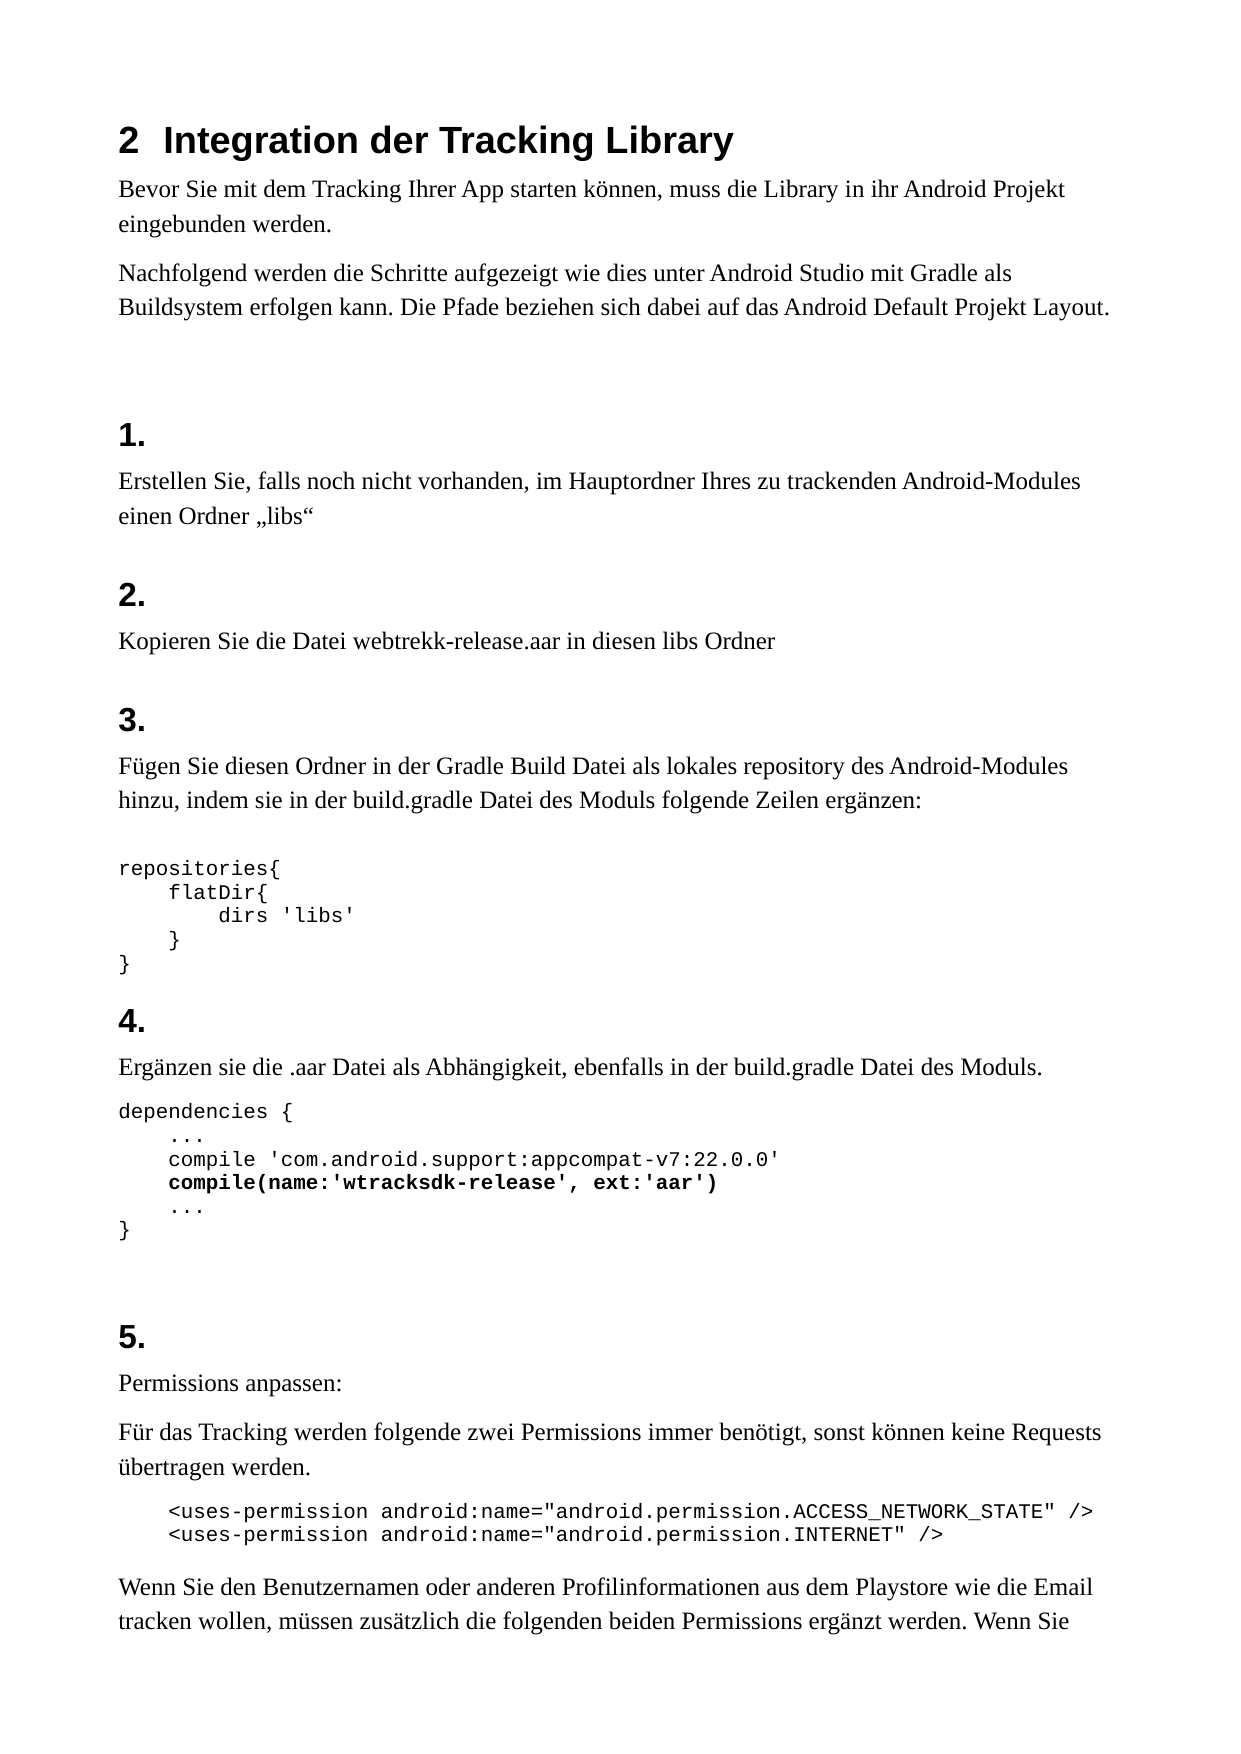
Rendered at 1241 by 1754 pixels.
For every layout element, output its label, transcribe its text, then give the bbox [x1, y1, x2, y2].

text } [118, 1219, 1122, 1243]
text repositories{ [118, 834, 1122, 882]
subtitle 3. [118, 700, 1122, 738]
text dirs 'libs' [118, 905, 1122, 929]
subtitle Integration der Tracking Library [118, 118, 1122, 162]
text Bevor Sie mit dem Tracking Ihrer App starten können, muss die Library in ihr Android Projekt eingebunden werden. [118, 174, 1122, 237]
text Erstellen Sie, falls noch nicht vorhanden, im Hauptordner Ihres zu trackenden Android-Modules einen Ordner „libs“ [118, 466, 1122, 529]
subtitle 1. [118, 415, 1122, 454]
subtitle 4. [118, 1001, 1122, 1040]
text ... [118, 1196, 1122, 1219]
text Für das Tracking werden folgende zwei Permissions immer benötigt, sonst können keine Requests übertragen werden. [118, 1417, 1122, 1480]
text dependencies { [118, 1101, 1122, 1125]
text <uses-permission android:name="android.permission.ACCESS_NETWORK_STATE" /> [118, 1501, 1122, 1524]
text } [118, 929, 1122, 953]
text Kopieren Sie die Datei webtrekk-release.aar in diesen libs Ordner [118, 626, 1122, 654]
text Ergänzen sie die .aar Datei als Abhängigkeit, ebenfalls in der build.gradle Datei des Moduls. [118, 1052, 1122, 1081]
text Nachfolgend werden die Schritte aufgezeigt wie dies unter Android Studio mit Gradle als Buildsystem erfolgen kann. Die Pfade beziehen sich dabei auf das Android Default Projekt Layout. [118, 258, 1122, 321]
text <uses-permission android:name="android.permission.INTERNET" /> [118, 1524, 1122, 1548]
text Fügen Sie diesen Ordner in der Gradle Build Datei als lokales repository des Android-Modules hinzu, indem sie in der build.gradle Datei des Moduls folgende Zeilen ergänzen: [118, 751, 1122, 814]
text compile 'com.android.support:appcompat-v7:22.0.0' [118, 1148, 1122, 1172]
subtitle 5. [118, 1317, 1122, 1356]
text Wenn Sie den Benutzernamen oder anderen Profilinformationen aus dem Playstore wie die Email tracken wollen, müssen zusätzlich die folgenden beiden Permissions ergänzt werden. Wenn Sie [118, 1572, 1122, 1635]
subtitle 2. [118, 575, 1122, 613]
text } [118, 953, 1122, 976]
text compile(name:'wtracksdk-release', ext:'aar') [118, 1172, 1122, 1196]
text flatDir{ [118, 882, 1122, 905]
text Permissions anpassen: [118, 1368, 1122, 1397]
text ... [118, 1125, 1122, 1148]
